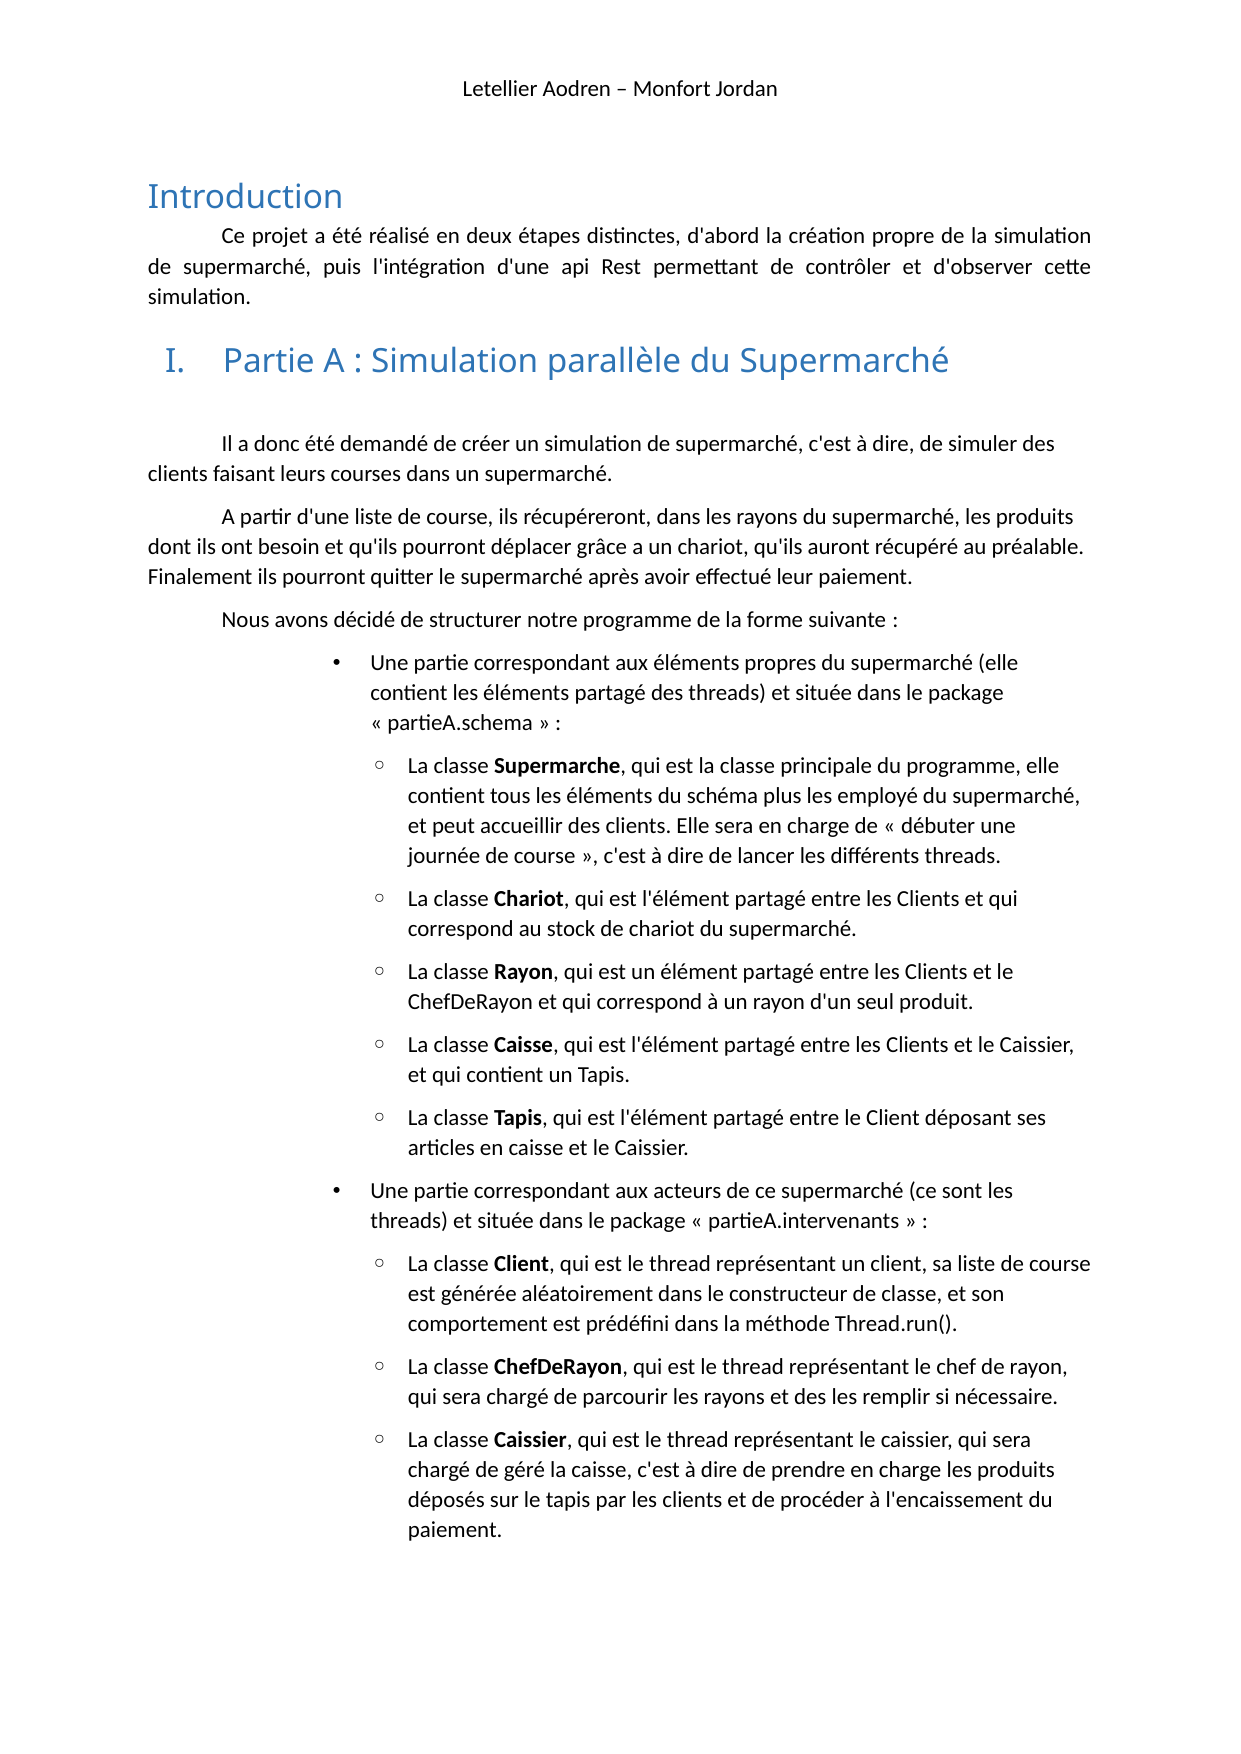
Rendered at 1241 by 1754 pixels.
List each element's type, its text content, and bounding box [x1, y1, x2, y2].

list La classe Caissier, qui est le thread représentant le caissier, qui sera chargé de géré la caisse, c'est à dire de prendre en charge les produits déposés sur le tapis par les clients et de procéder à l'encaissement du paiement. [370, 1425, 1093, 1543]
list La classe Caisse, qui est l'élément partagé entre les Clients et le Caissier, et qui contient un Tapis. [370, 1030, 1093, 1088]
text Nous avons décidé de structurer notre programme de la forme suivante : [148, 605, 1093, 633]
text Il a donc été demandé de créer un simulation de supermarché, c'est à dire, de simuler des clients faisant leurs courses dans un supermarché. [148, 429, 1093, 487]
list La classe Chariot, qui est l'élément partagé entre les Clients et qui correspond au stock de chariot du supermarché. [370, 884, 1093, 942]
list La classe Rayon, qui est un élément partagé entre les Clients et le ChefDeRayon et qui correspond à un rayon d'un seul produit. [370, 957, 1093, 1015]
subtitle Introduction [148, 173, 1093, 218]
list La classe ChefDeRayon, qui est le thread représentant le chef de rayon, qui sera chargé de parcourir les rayons et des les remplir si nécessaire. [370, 1352, 1093, 1410]
list La classe Tapis, qui est l'élément partagé entre le Client déposant ses articles en caisse et le Caissier. [370, 1103, 1093, 1161]
list La classe Supermarche, qui est la classe principale du programme, elle contient tous les éléments du schéma plus les employé du supermarché, et peut accueillir des clients. Elle sera en charge de « débuter une journée de course », c'est à dire de lancer les différents threads. [370, 751, 1093, 869]
text Ce projet a été réalisé en deux étapes distinctes, d'abord la création propre de la simulation de supermarché, puis l'intégration d'une api Rest permettant de contrôler et d'observer cette simulation. [148, 222, 1093, 310]
subtitle Partie A : Simulation parallèle du Supermarché [185, 337, 1093, 383]
list Une partie correspondant aux acteurs de ce supermarché (ce sont les threads) et située dans le package « partieA.intervenants » : [333, 1176, 1093, 1234]
text A partir d'une liste de course, ils récupéreront, dans les rayons du supermarché, les produits dont ils ont besoin et qu'ils pourront déplacer grâce a un chariot, qu'ils auront récupéré au préalable. Finalement ils pourront quitter le supermarché après avoir effectué leur paiement. [148, 502, 1093, 590]
list Une partie correspondant aux éléments propres du supermarché (elle contient les éléments partagé des threads) et située dans le package « partieA.schema » : [333, 648, 1093, 736]
list La classe Client, qui est le thread représentant un client, sa liste de course est générée aléatoirement dans le constructeur de classe, et son comportement est prédéfini dans la méthode Thread.run(). [370, 1249, 1093, 1337]
